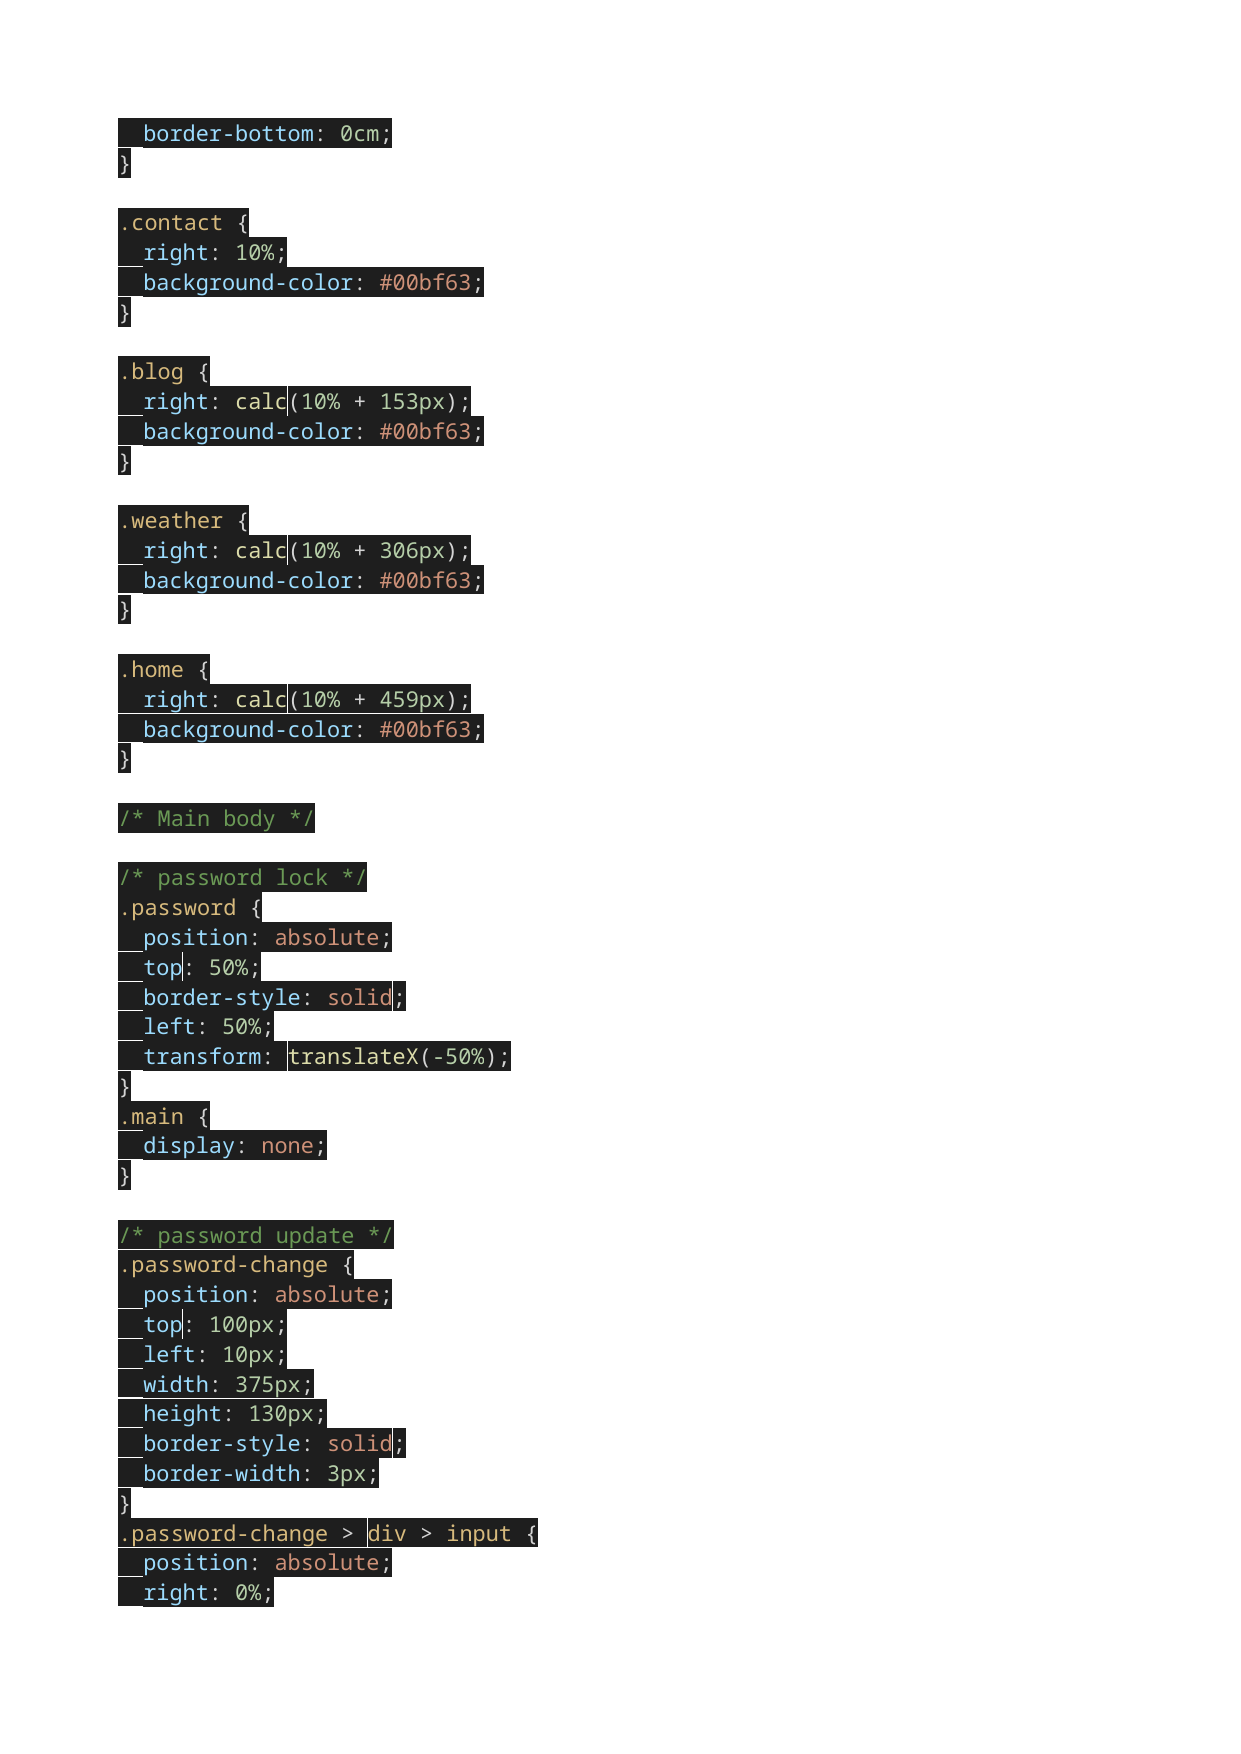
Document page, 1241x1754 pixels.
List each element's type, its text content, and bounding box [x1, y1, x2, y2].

text border-bottom: 0cm; [118, 118, 1122, 148]
text } [118, 1160, 1122, 1190]
text } [118, 148, 1122, 178]
text /* Main body */ [118, 803, 1122, 833]
text .password-change > div > input { [118, 1518, 1122, 1547]
text right: calc(10% + 153px); [118, 386, 1122, 416]
text border-style: solid; [118, 981, 1122, 1011]
text border-width: 3px; [118, 1458, 1122, 1488]
text position: absolute; [118, 1279, 1122, 1309]
text border-style: solid; [118, 1428, 1122, 1458]
text top: 100px; [118, 1309, 1122, 1339]
text right: calc(10% + 459px); [118, 684, 1122, 713]
text background-color: #00bf63; [118, 713, 1122, 743]
text } [118, 297, 1122, 327]
text .contact { [118, 207, 1122, 237]
text .main { [118, 1101, 1122, 1130]
text } [118, 446, 1122, 475]
text display: none; [118, 1130, 1122, 1160]
text right: 10%; [118, 237, 1122, 267]
text transform: translateX(-50%); [118, 1041, 1122, 1071]
text .password-change { [118, 1249, 1122, 1279]
text .password { [118, 892, 1122, 922]
text } [118, 594, 1122, 624]
text background-color: #00bf63; [118, 565, 1122, 594]
text .weather { [118, 505, 1122, 535]
text top: 50%; [118, 952, 1122, 981]
text } [118, 1071, 1122, 1101]
text background-color: #00bf63; [118, 267, 1122, 297]
text position: absolute; [118, 1547, 1122, 1577]
text } [118, 743, 1122, 773]
text /* password update */ [118, 1220, 1122, 1249]
text width: 375px; [118, 1369, 1122, 1398]
text .home { [118, 654, 1122, 684]
text position: absolute; [118, 922, 1122, 952]
text background-color: #00bf63; [118, 416, 1122, 446]
text right: 0%; [118, 1577, 1122, 1607]
text right: calc(10% + 306px); [118, 535, 1122, 565]
text left: 10px; [118, 1339, 1122, 1369]
text .blog { [118, 356, 1122, 386]
text /* password lock */ [118, 862, 1122, 892]
text } [118, 1488, 1122, 1518]
text height: 130px; [118, 1398, 1122, 1428]
text left: 50%; [118, 1011, 1122, 1041]
